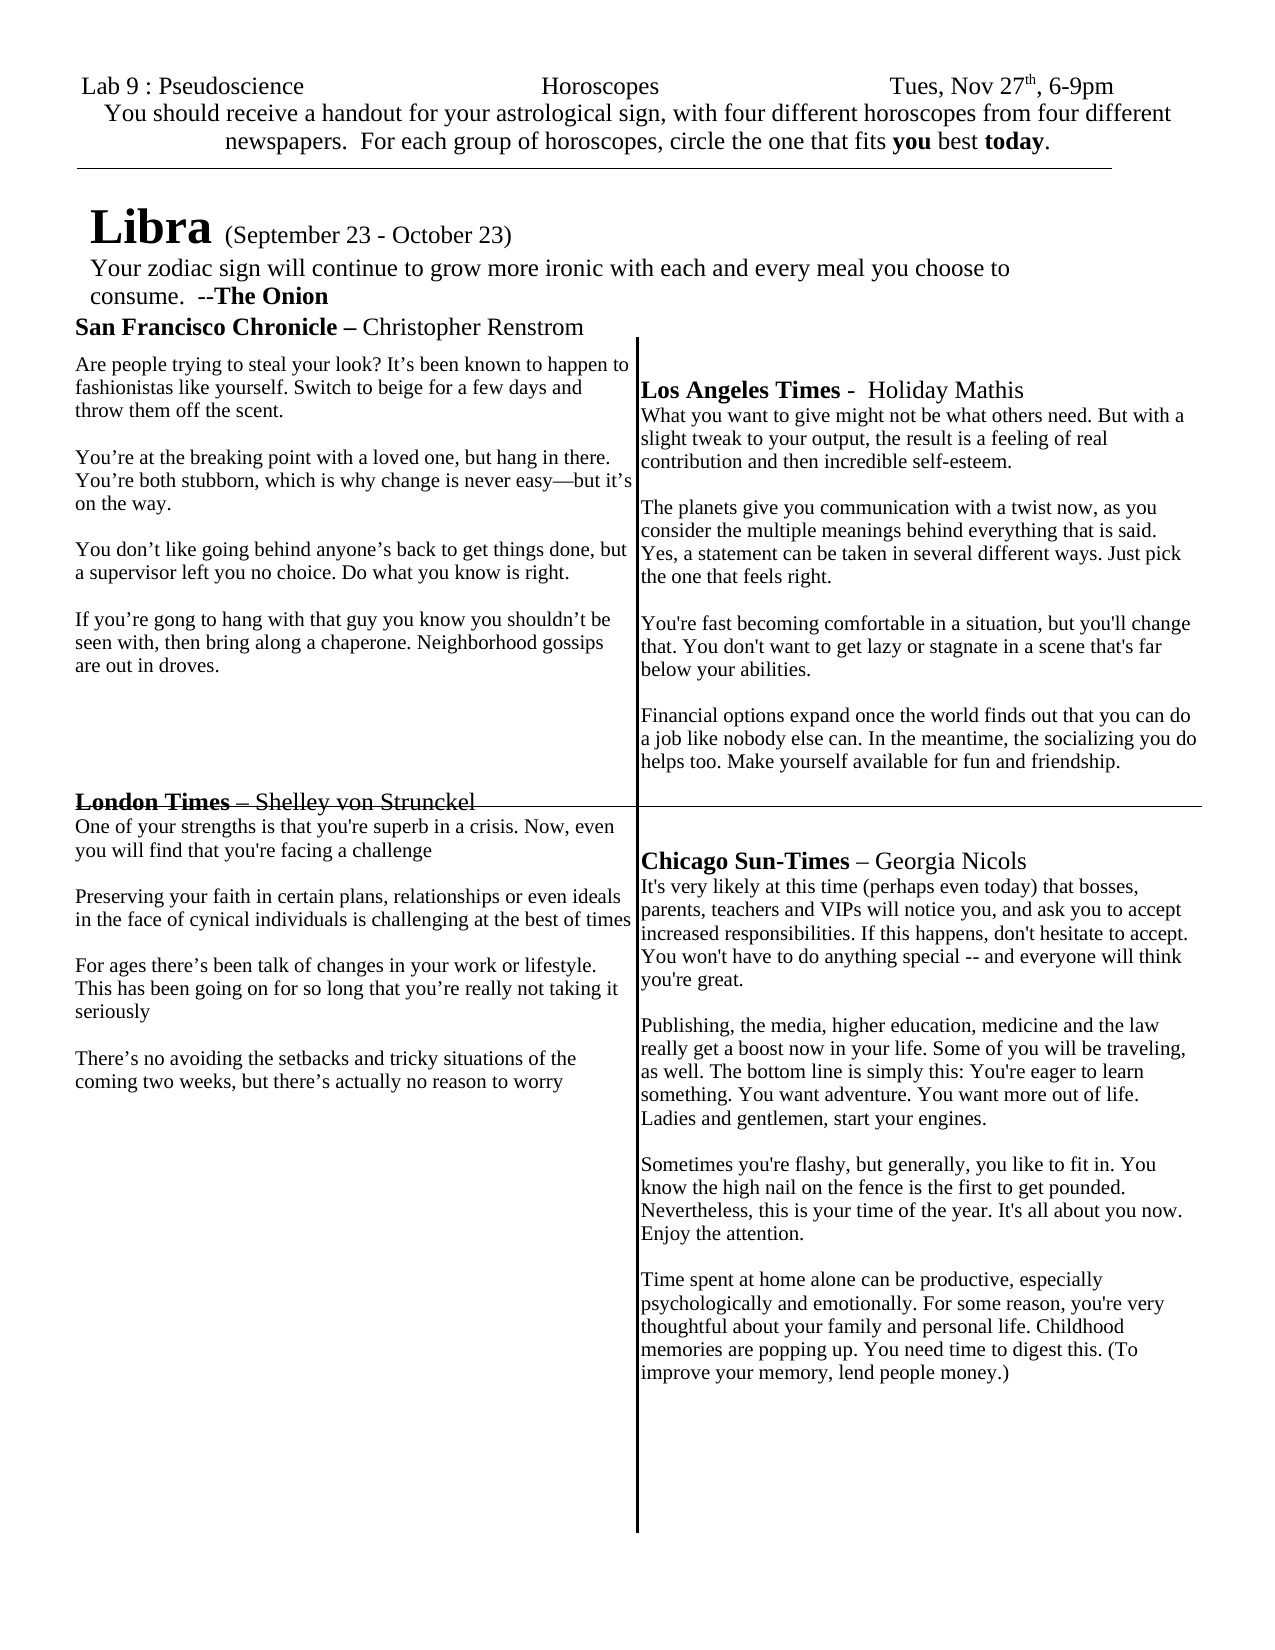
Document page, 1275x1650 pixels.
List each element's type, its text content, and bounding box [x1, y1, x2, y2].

text Time spent at home alone can be productive, especially psychologically and emotionally. For some reason, you're very thoughtful about your family and personal life. Childhood memories are popping up. You need time to digest this. (To improve your memory, lend people money.) [641, 1268, 1200, 1384]
text If you’re gong to hang with that guy you know you shouldn’t be seen with, then bring along a chaperone. Neighborhood gossips are out in droves. [75, 607, 634, 677]
text Sometimes you're flashy, but generally, you like to fit in. You know the high nail on the fence is the first to get pounded. Nevertheless, this is your time of the year. It's all about you now. Enjoy the attention. [641, 1153, 1200, 1245]
text The planets give you communication with a twist now, as you consider the multiple meanings behind everything that is said. Yes, a statement can be taken in several different ways. Just pick the one that feels right. [641, 496, 1200, 612]
text London Times – Shelley von Strunckel [75, 788, 634, 806]
text [75, 807, 634, 815]
text There’s no avoiding the setbacks and tricky situations of the coming two weeks, but there’s actually no reason to worry [75, 1047, 634, 1093]
text What you want to give might not be what others need. But with a slight tweak to your output, the result is a feeling of real contribution and then incredible self-esteem. [641, 403, 1200, 473]
text For ages there’s been talk of changes in your work or lifestyle. This has been going on for so long that you’re really not taking it seriously [75, 954, 634, 1023]
text It's very likely at this time (perhaps even today) that bosses, parents, teachers and VIPs will notice you, and ask you to accept increased responsibilities. If this happens, don't hesitate to accept. You won't have to do anything special -- and everyone will think you're great. [641, 875, 1200, 991]
subtitle San Francisco Chronicle – Christopher Renstrom [75, 313, 634, 341]
text Are people trying to steal your look? It’s been known to happen to fashionistas like yourself. Switch to beige for a few days and throw them off the scent. [75, 353, 634, 422]
text Publishing, the media, higher education, medicine and the law really get a boost now in your life. Some of you will be traveling, as well. The bottom line is simply this: You're eager to learn something. You want adventure. You want more out of life. Ladies and gentlemen, start your engines. [641, 1014, 1200, 1129]
text Chicago Sun-Times – Georgia Nicols [641, 847, 1200, 875]
text You're fast becoming comfortable in a situation, but you'll change that. You don't want to get lazy or stagnate in a scene that's far below your abilities. [641, 612, 1200, 681]
text Los Angeles Times - Holiday Mathis [641, 376, 1200, 403]
text You don’t like going behind anyone’s back to get things done, but a supervisor left you no choice. Do what you know is right. [75, 538, 634, 584]
text You’re at the breaking point with a loved one, but hang in there. You’re both stubborn, which is why change is never easy—but it’s on the way. [75, 446, 634, 515]
text Financial options expand once the world finds out that you can do a job like nobody else can. In the meantime, the socializing you do helps too. Make yourself available for fun and friendship. [641, 704, 1200, 801]
text Preserving your faith in certain plans, relationships or even ideals in the face of cynical individuals is challenging at the best of times [75, 885, 634, 931]
text One of your strengths is that you're superb in a crisis. Now, even you will find that you're facing a challenge [75, 815, 634, 862]
